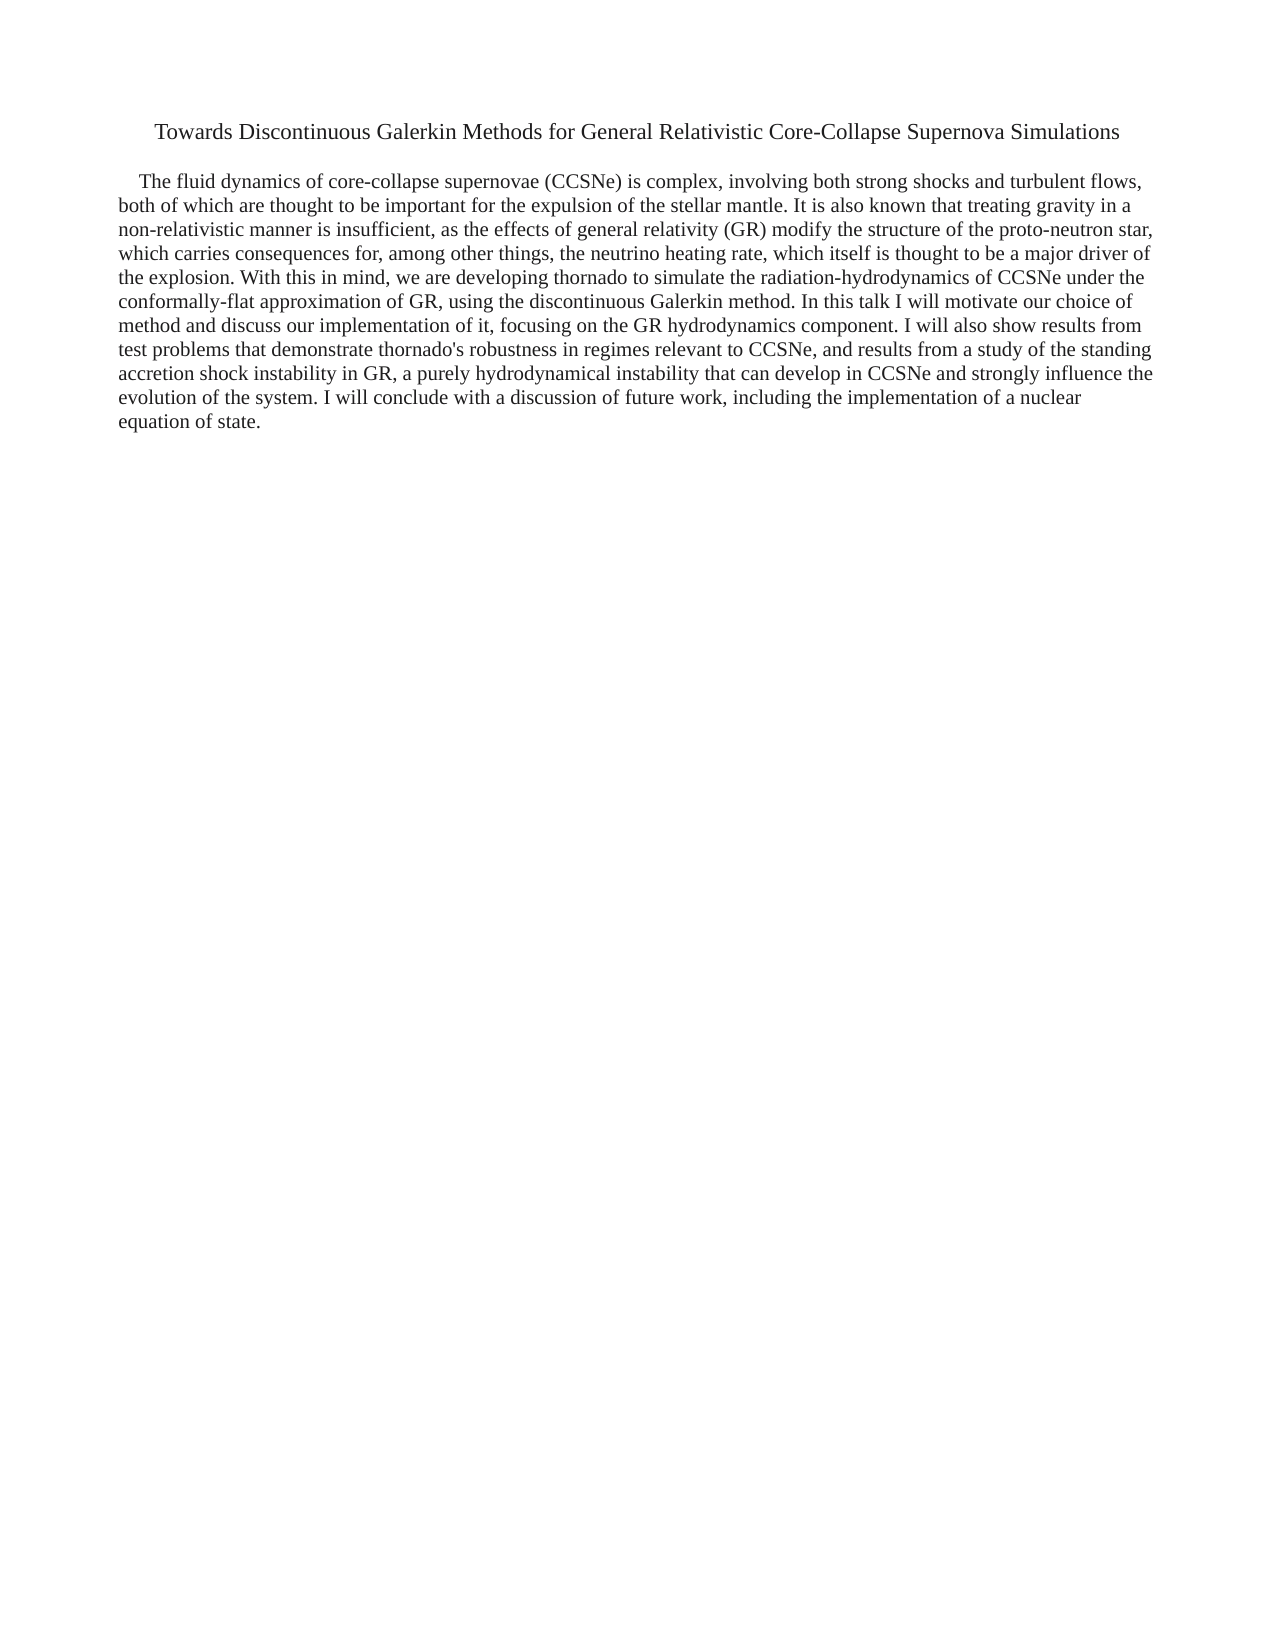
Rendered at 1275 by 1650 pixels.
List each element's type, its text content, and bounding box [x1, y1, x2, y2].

text Towards Discontinuous Galerkin Methods for General Relativistic Core-Collapse Supernova Simulations [118, 118, 1157, 144]
text The fluid dynamics of core-collapse supernovae (CCSNe) is complex, involving both strong shocks and turbulent flows, both of which are thought to be important for the expulsion of the stellar mantle. It is also known that treating gravity in a non-relativistic manner is insufficient, as the effects of general relativity (GR) modify the structure of the proto-neutron star, which carries consequences for, among other things, the neutrino heating rate, which itself is thought to be a major driver of the explosion. With this in mind, we are developing thornado to simulate the radiation-hydrodynamics of CCSNe under the conformally-flat approximation of GR, using the discontinuous Galerkin method. In this talk I will motivate our choice of method and discuss our implementation of it, focusing on the GR hydrodynamics component. I will also show results from test problems that demonstrate thornado's robustness in regimes relevant to CCSNe, and results from a study of the standing accretion shock instability in GR, a purely hydrodynamical instability that can develop in CCSNe and strongly influence the evolution of the system. I will conclude with a discussion of future work, including the implementation of a nuclear equation of state. [118, 168, 1157, 433]
